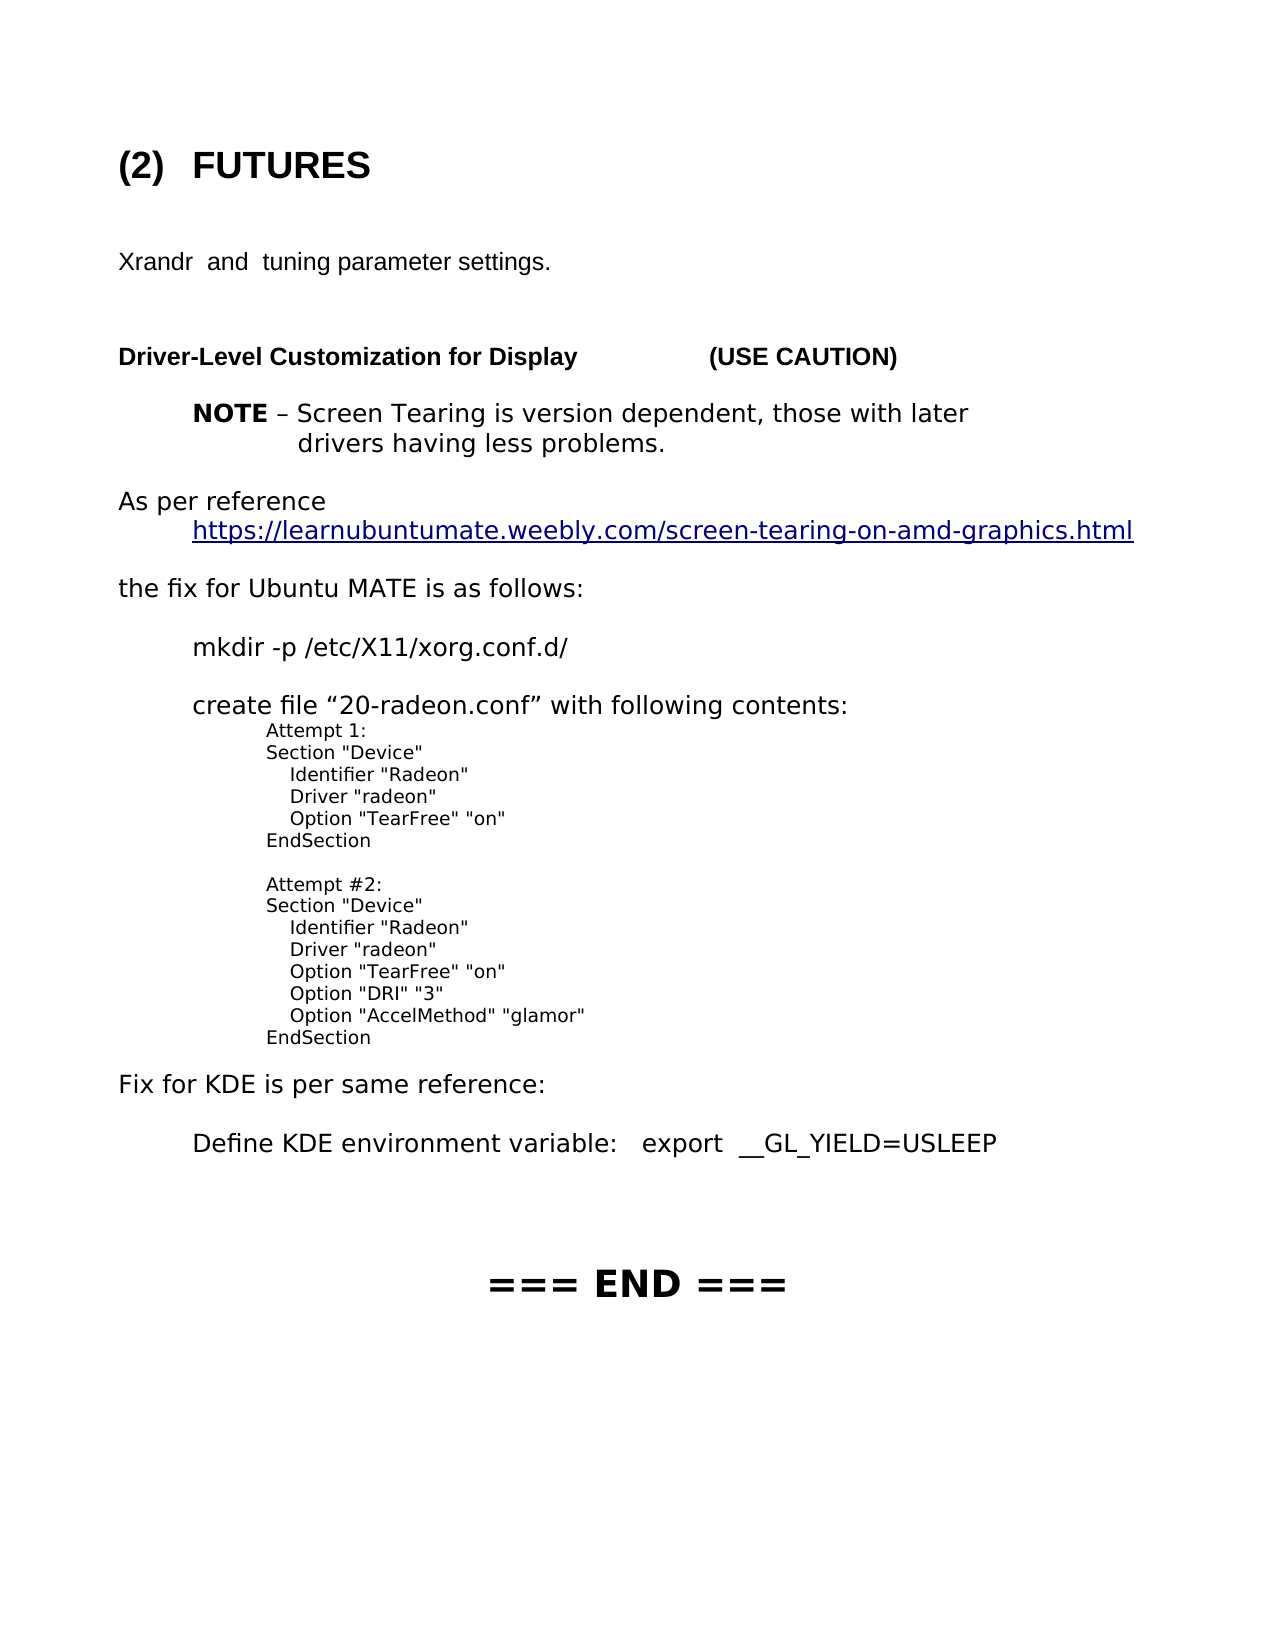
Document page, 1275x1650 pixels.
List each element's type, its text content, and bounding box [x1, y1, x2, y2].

text Fix for KDE is per same reference: [118, 1070, 1157, 1099]
text Section "Device" Identifier "Radeon" Driver "radeon" Option "TearFree" "on" Option "DRI" "3" Option "AccelMethod" "glamor" EndSection [266, 895, 1157, 1048]
text Attempt 1: [266, 720, 1157, 742]
text Define KDE environment variable: export __GL_YIELD=USLEEP [118, 1129, 1157, 1158]
text the fix for Ubuntu MATE is as follows: [118, 574, 1157, 604]
text Section "Device" Identifier "Radeon" Driver "radeon" Option "TearFree" "on" EndSection [266, 742, 1157, 852]
text mkdir -p /etc/X11/xorg.conf.d/ [192, 633, 1157, 662]
subtitle FUTURES [118, 143, 1157, 187]
text Xrandr and tuning parameter settings. [118, 247, 1157, 276]
text Attempt #2: [266, 873, 1157, 895]
text As per reference [118, 458, 1157, 516]
text create file “20-radeon.conf” with following contents: [192, 691, 1157, 720]
text === END === [118, 1263, 1157, 1307]
text NOTE – Screen Tearing is version dependent, those with later drivers having less problems. [192, 399, 1157, 458]
text Driver-Level Customization for Display (USE CAUTION) [118, 342, 1157, 371]
text https://learnubuntumate.weebly.com/screen-tearing-on-amd-graphics.html [118, 516, 1157, 545]
